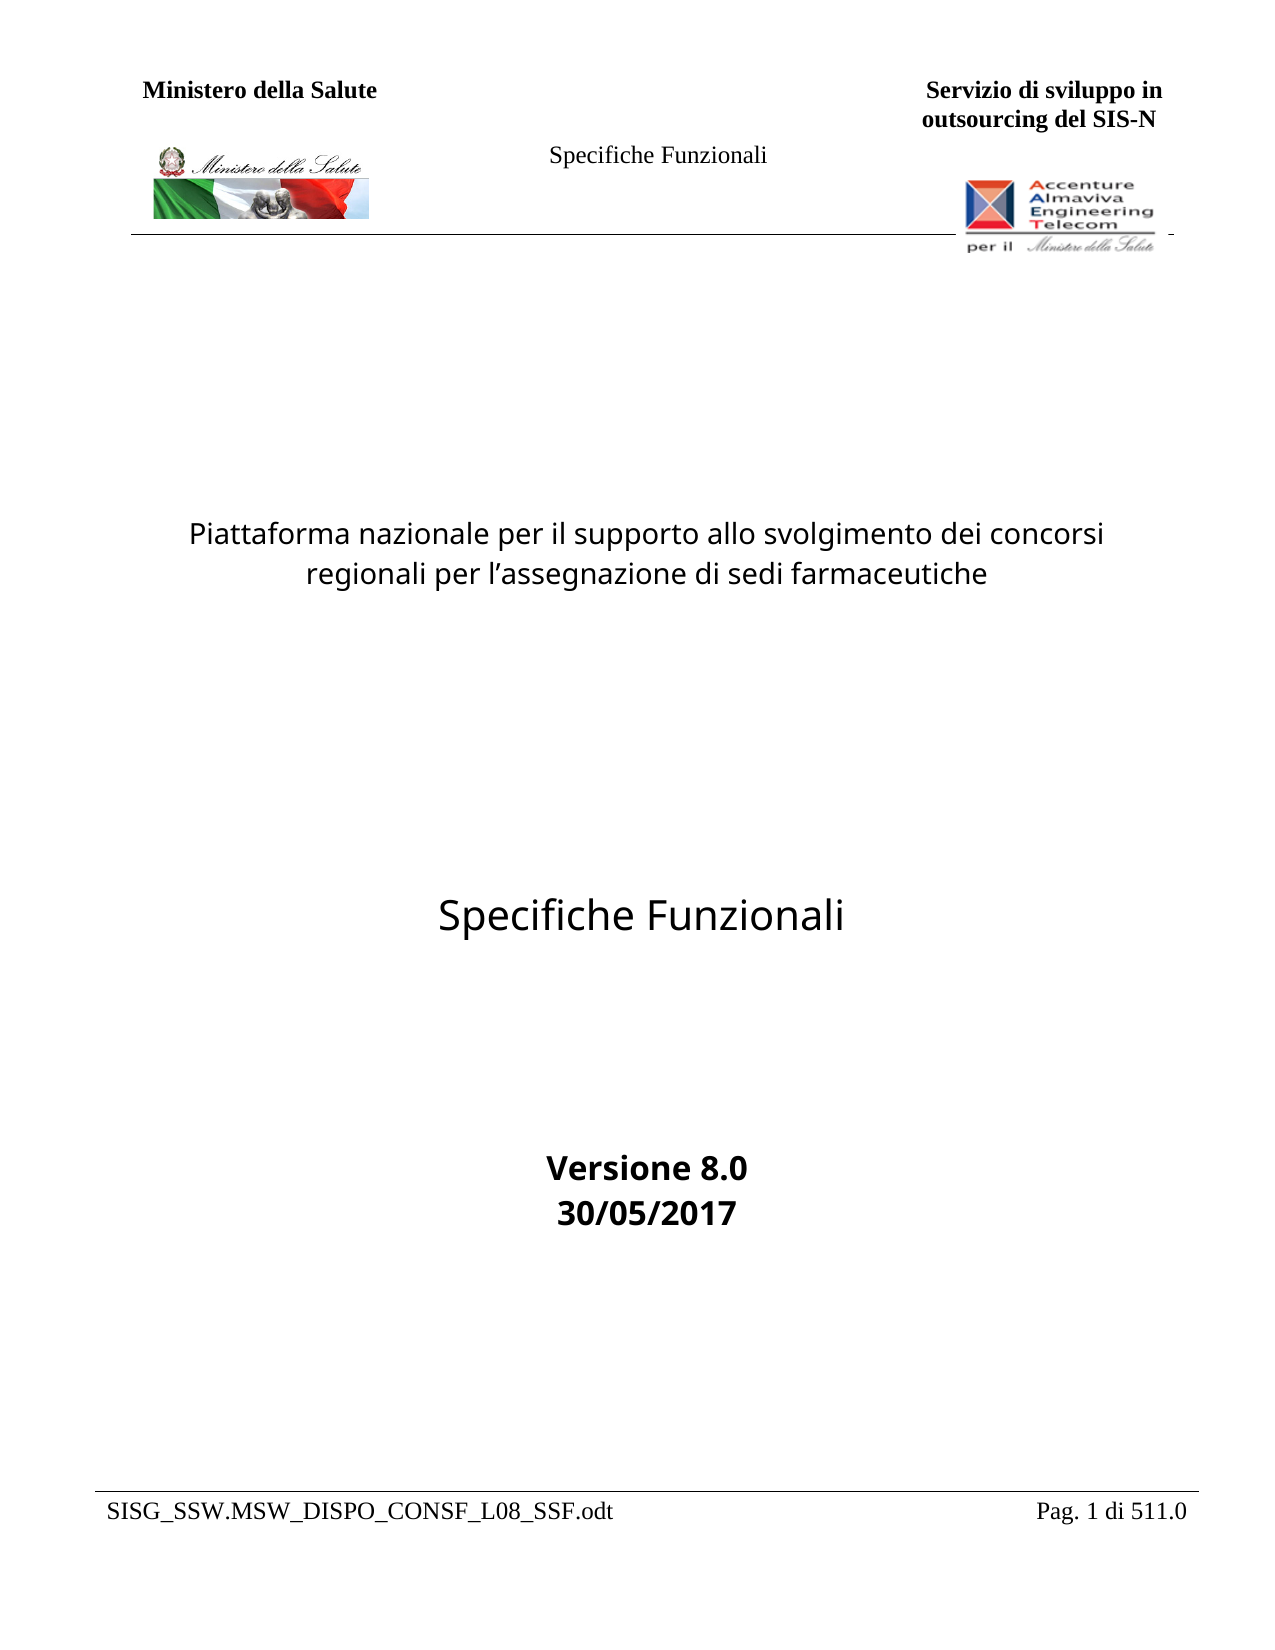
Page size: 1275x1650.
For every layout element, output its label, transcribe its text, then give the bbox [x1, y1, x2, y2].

text Versione 8.0 [131, 1144, 1162, 1190]
text Piattaforma nazionale per il supporto allo svolgimento dei concorsi regionali per l’assegnazione di sedi farmaceutiche [131, 513, 1162, 593]
text 30/05/2017 [131, 1190, 1162, 1235]
text Specifiche Funzionali [131, 886, 1162, 943]
